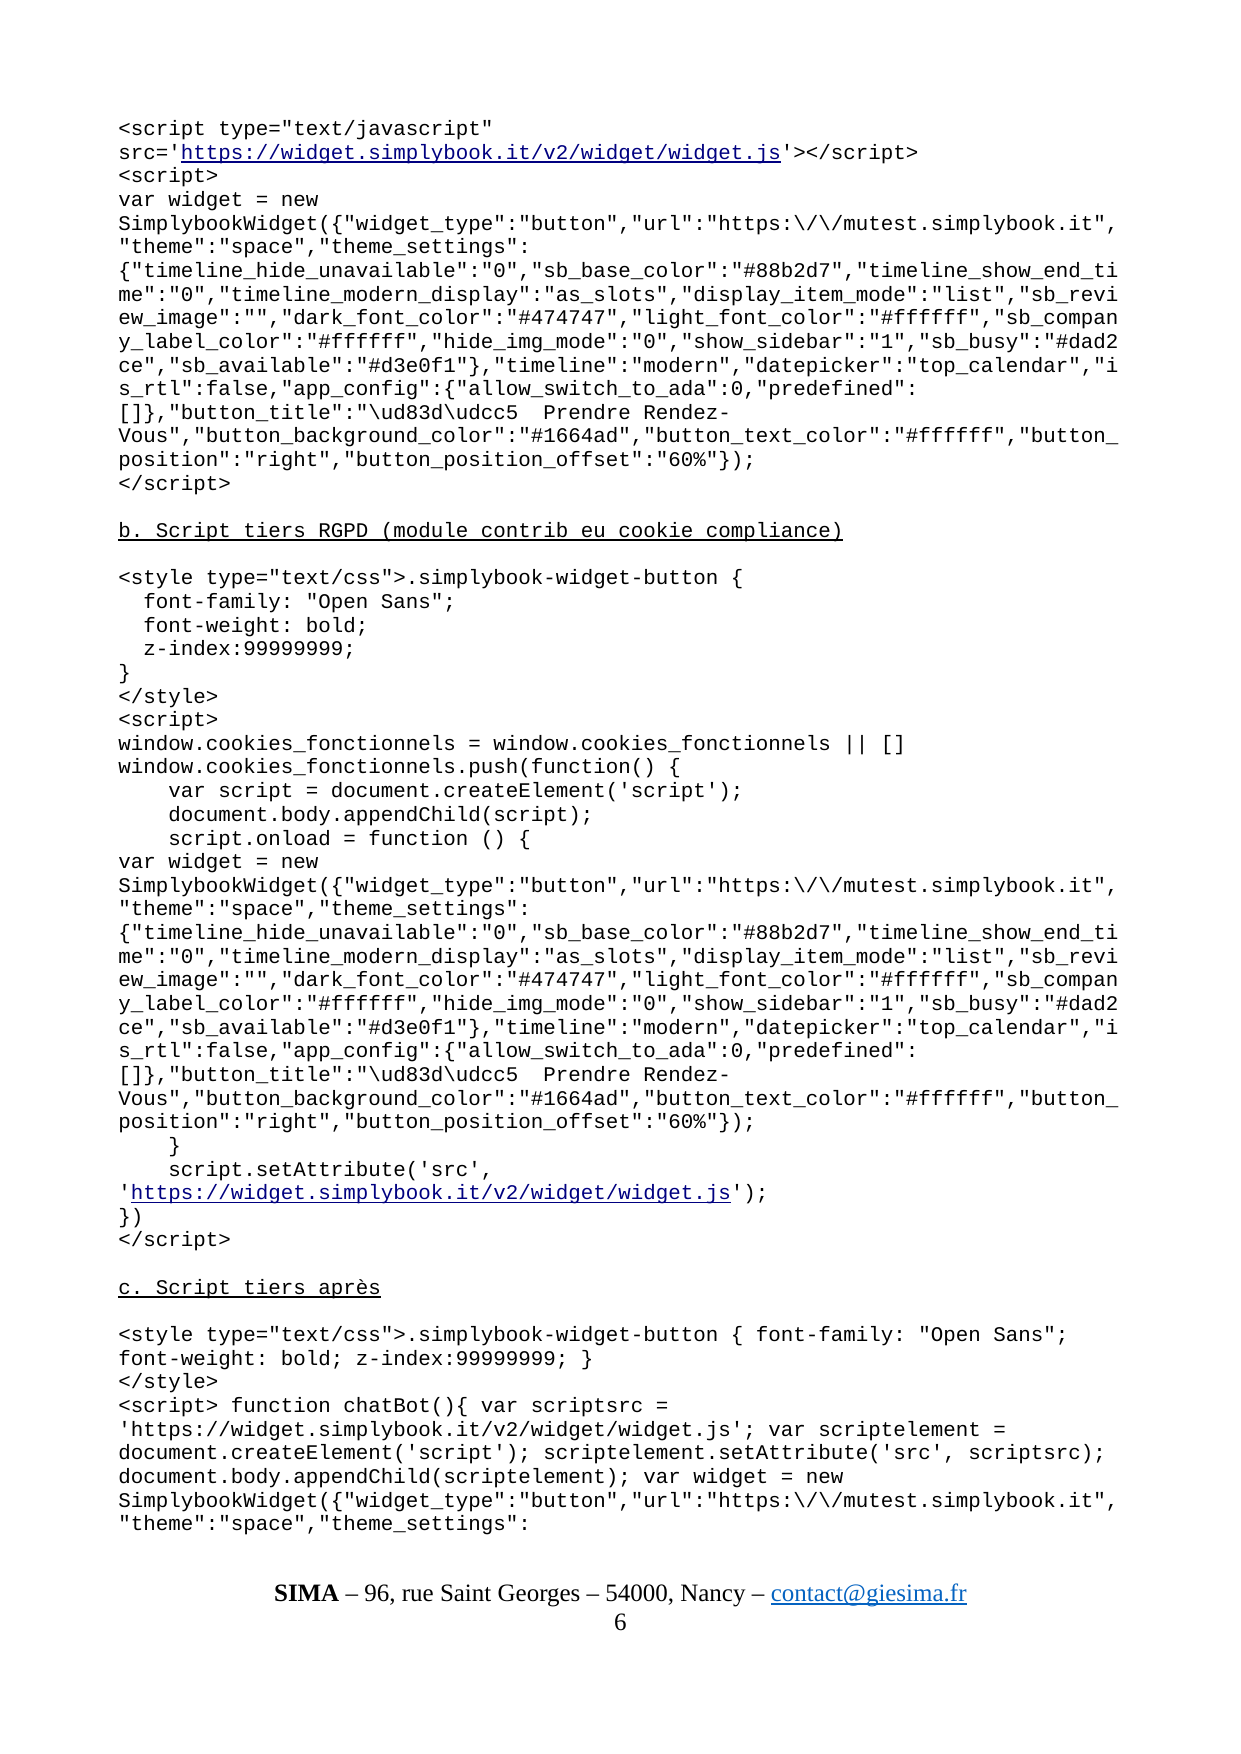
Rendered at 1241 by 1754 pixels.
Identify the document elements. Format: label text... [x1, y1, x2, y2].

text font-family: "Open Sans"; [118, 591, 1122, 615]
text <script type="text/javascript" src='https://widget.simplybook.it/v2/widget/widget.js'></script> [118, 118, 1122, 165]
text z-index:99999999; [118, 638, 1122, 662]
text var widget = new SimplybookWidget({"widget_type":"button","url":"https:\/\/mutest.simplybook.it","theme":"space","theme_settings":{"timeline_hide_unavailable":"0","sb_base_color":"#88b2d7","timeline_show_end_time":"0","timeline_modern_display":"as_slots","display_item_mode":"list","sb_review_image":"","dark_font_color":"#474747","light_font_color":"#ffffff","sb_company_label_color":"#ffffff","hide_img_mode":"0","show_sidebar":"1","sb_busy":"#dad2ce","sb_available":"#d3e0f1"},"timeline":"modern","datepicker":"top_calendar","is_rtl":false,"app_config":{"allow_switch_to_ada":0,"predefined":[]},"button_title":"\ud83d\udcc5 Prendre Rendez-Vous","button_background_color":"#1664ad","button_text_color":"#ffffff","button_position":"right","button_position_offset":"60%"}); [118, 189, 1122, 473]
text </style> [118, 686, 1122, 709]
text var widget = new SimplybookWidget({"widget_type":"button","url":"https:\/\/mutest.simplybook.it","theme":"space","theme_settings":{"timeline_hide_unavailable":"0","sb_base_color":"#88b2d7","timeline_show_end_time":"0","timeline_modern_display":"as_slots","display_item_mode":"list","sb_review_image":"","dark_font_color":"#474747","light_font_color":"#ffffff","sb_company_label_color":"#ffffff","hide_img_mode":"0","show_sidebar":"1","sb_busy":"#dad2ce","sb_available":"#d3e0f1"},"timeline":"modern","datepicker":"top_calendar","is_rtl":false,"app_config":{"allow_switch_to_ada":0,"predefined":[]},"button_title":"\ud83d\udcc5 Prendre Rendez-Vous","button_background_color":"#1664ad","button_text_color":"#ffffff","button_position":"right","button_position_offset":"60%"}); [118, 851, 1122, 1135]
text document.body.appendChild(script); [118, 804, 1122, 827]
text b. Script tiers RGPD (module contrib eu cookie compliance) [118, 520, 1122, 544]
text <script> function chatBot(){ var scriptsrc = 'https://widget.simplybook.it/v2/widget/widget.js'; var scriptelement = document.createElement('script'); scriptelement.setAttribute('src', scriptsrc); document.body.appendChild(scriptelement); var widget = new SimplybookWidget({"widget_type":"button","url":"https:\/\/mutest.simplybook.it","theme":"space","theme_settings": [118, 1395, 1122, 1537]
text <script> [118, 709, 1122, 733]
text font-weight: bold; [118, 615, 1122, 638]
text <script> [118, 165, 1122, 189]
text } [118, 662, 1122, 686]
text </script> [118, 1229, 1122, 1253]
text script.onload = function () { [118, 827, 1122, 851]
text window.cookies_fonctionnels.push(function() { [118, 757, 1122, 780]
text window.cookies_fonctionnels = window.cookies_fonctionnels || [] [118, 733, 1122, 757]
text c. Script tiers après [118, 1277, 1122, 1300]
text <style type="text/css">.simplybook-widget-button { [118, 567, 1122, 591]
text </style> [118, 1371, 1122, 1395]
text } [118, 1135, 1122, 1158]
text script.setAttribute('src', 'https://widget.simplybook.it/v2/widget/widget.js'); [118, 1158, 1122, 1206]
text }) [118, 1206, 1122, 1229]
text var script = document.createElement('script'); [118, 780, 1122, 804]
text <style type="text/css">.simplybook-widget-button { font-family: "Open Sans"; font-weight: bold; z-index:99999999; } [118, 1324, 1122, 1371]
text </script> [118, 473, 1122, 496]
